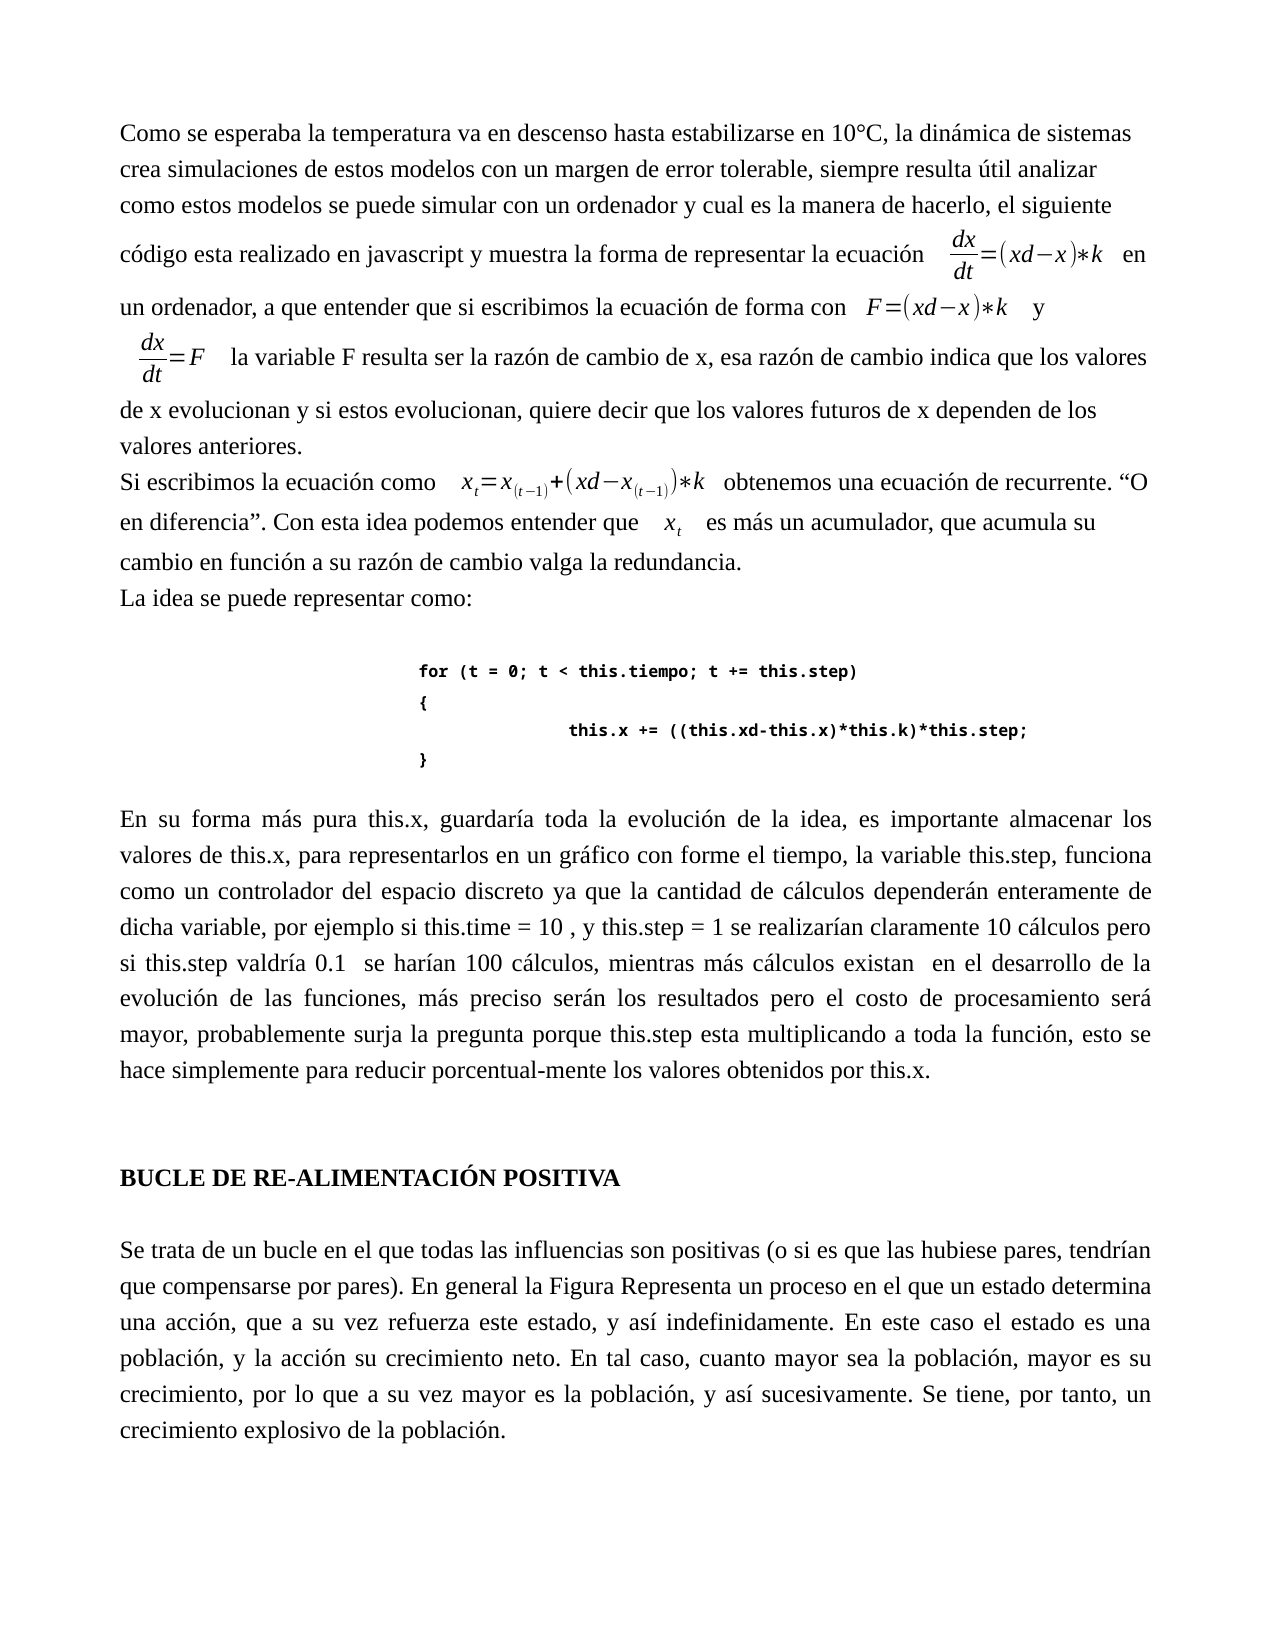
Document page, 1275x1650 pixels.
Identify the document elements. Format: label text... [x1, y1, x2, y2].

text { [119, 691, 1153, 713]
text Si escribimos la ecuación como obtenemos una ecuación de recurrente. “O en diferencia”. Con esta idea podemos entender que es más un acumulador, que acumula su cambio en función a su razón de cambio valga la redundancia. [119, 467, 1153, 576]
text BUCLE DE RE-ALIMENTACIÓN POSITIVA [119, 1163, 1153, 1192]
text } [119, 747, 1153, 770]
text for (t = 0; t < this.tiempo; t += this.step) [119, 654, 1153, 683]
text En su forma más pura this.x, guardaría toda la evolución de la idea, es importante almacenar los valores de this.x, para representarlos en un gráfico con forme el tiempo, la variable this.step, funciona como un controlador del espacio discreto ya que la cantidad de cálculos dependerán enteramente de dicha variable, por ejemplo si this.time = 10 , y this.step = 1 se realizarían claramente 10 cálculos pero si this.step valdría 0.1 se harían 100 cálculos, mientras más cálculos existan en el desarrollo de la evolución de las funciones, más preciso serán los resultados pero el costo de procesamiento será mayor, probablemente surja la pregunta porque this.step esta multiplicando a toda la función, esto se hace simplemente para reducir porcentual-mente los valores obtenidos por this.x. [119, 804, 1153, 1084]
text La idea se puede representar como: [119, 583, 1153, 611]
text Se trata de un bucle en el que todas las influencias son positivas (o si es que las hubiese pares, tendrían que compensarse por pares). En general la Figura Representa un proceso en el que un estado determina una acción, que a su vez refuerza este estado, y así indefinidamente. En este caso el estado es una población, y la acción su crecimiento neto. En tal caso, cuanto mayor sea la población, mayor es su crecimiento, por lo que a su vez mayor es la población, y así sucesivamente. Se tiene, por tanto, un crecimiento explosivo de la población. [119, 1235, 1153, 1443]
text this.x += ((this.xd-this.x)*this.k)*this.step; [119, 719, 1153, 742]
text Como se esperaba la temperatura va en descenso hasta estabilizarse en 10°C, la dinámica de sistemas crea simulaciones de estos modelos con un margen de error tolerable, siempre resulta útil analizar como estos modelos se puede simular con un ordenador y cual es la manera de hacerlo, el siguiente código esta realizado en javascript y muestra la forma de representar la ecuación en un ordenador, a que entender que si escribimos la ecuación de forma con y la variable F resulta ser la razón de cambio de x, esa razón de cambio indica que los valores de x evolucionan y si estos evolucionan, quiere decir que los valores futuros de x dependen de los valores anteriores. [119, 118, 1153, 460]
